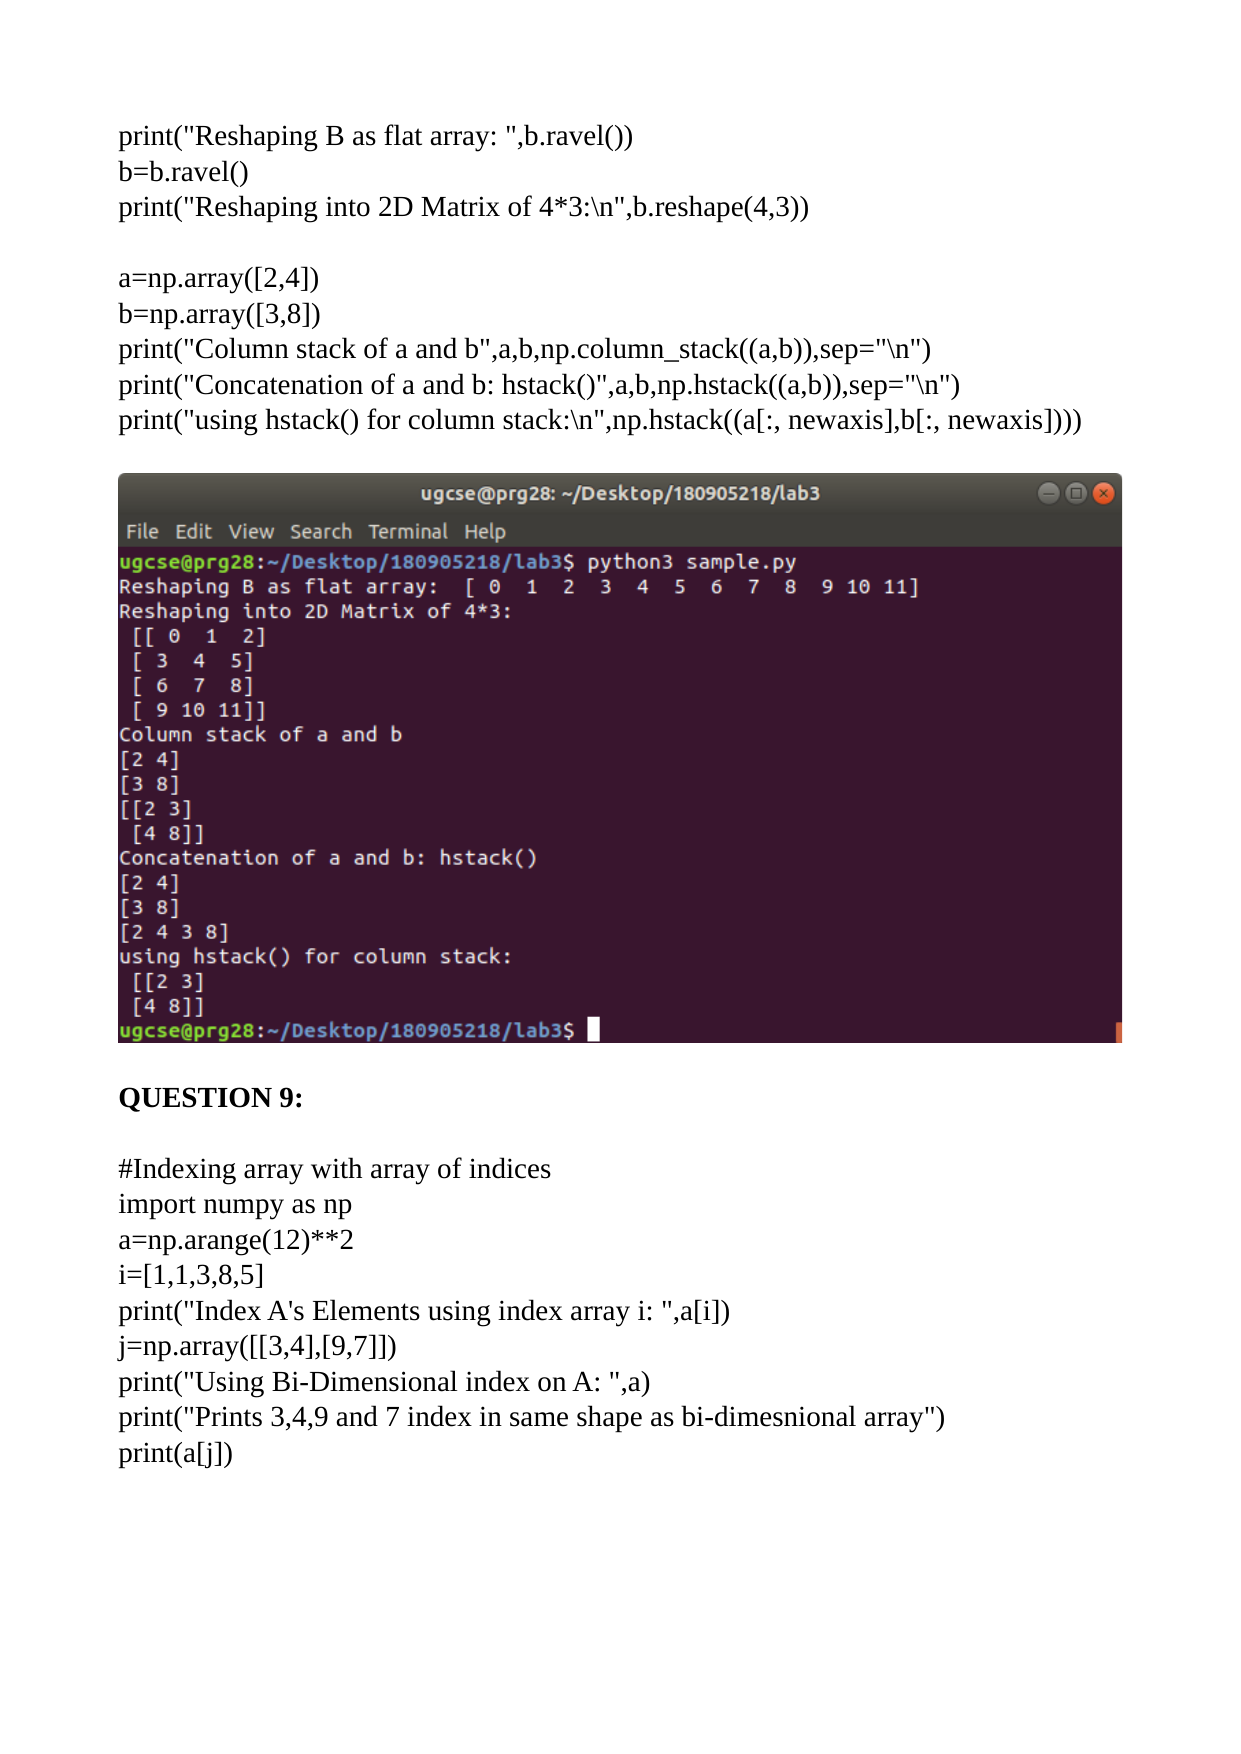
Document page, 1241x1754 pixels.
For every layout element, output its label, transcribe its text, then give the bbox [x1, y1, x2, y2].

list print("Prints 3,4,9 and 7 index in same shape as bi-dimesnional array") [118, 1399, 1122, 1433]
list a=np.array([2,4]) [118, 260, 1122, 294]
list b=b.ravel() [118, 154, 1122, 187]
list print("Reshaping B as flat array: ",b.ravel()) [118, 118, 1122, 152]
list import numpy as np [118, 1186, 1122, 1220]
list print("using hstack() for column stack:\n",np.hstack((a[:, newaxis],b[:, newaxis]))) [118, 402, 1122, 436]
list print("Index A's Elements using index array i: ",a[i]) [118, 1293, 1122, 1326]
list j=np.array([[3,4],[9,7]]) [118, 1328, 1122, 1362]
list print("Reshaping into 2D Matrix of 4*3:\n",b.reshape(4,3)) [118, 189, 1122, 223]
list b=np.array([3,8]) [118, 296, 1122, 329]
list print("Column stack of a and b",a,b,np.column_stack((a,b)),sep="\n") [118, 331, 1122, 365]
list a=np.arange(12)**2 [118, 1222, 1122, 1255]
list QUESTION 9: [118, 1080, 1122, 1113]
list print("Using Bi-Dimensional index on A: ",a) [118, 1364, 1122, 1397]
picture [118, 473, 1123, 1043]
list i=[1,1,3,8,5] [118, 1257, 1122, 1291]
list print(a[j]) [118, 1435, 1122, 1468]
list print("Concatenation of a and b: hstack()",a,b,np.hstack((a,b)),sep="\n") [118, 367, 1122, 400]
list #Indexing array with array of indices [118, 1151, 1122, 1184]
